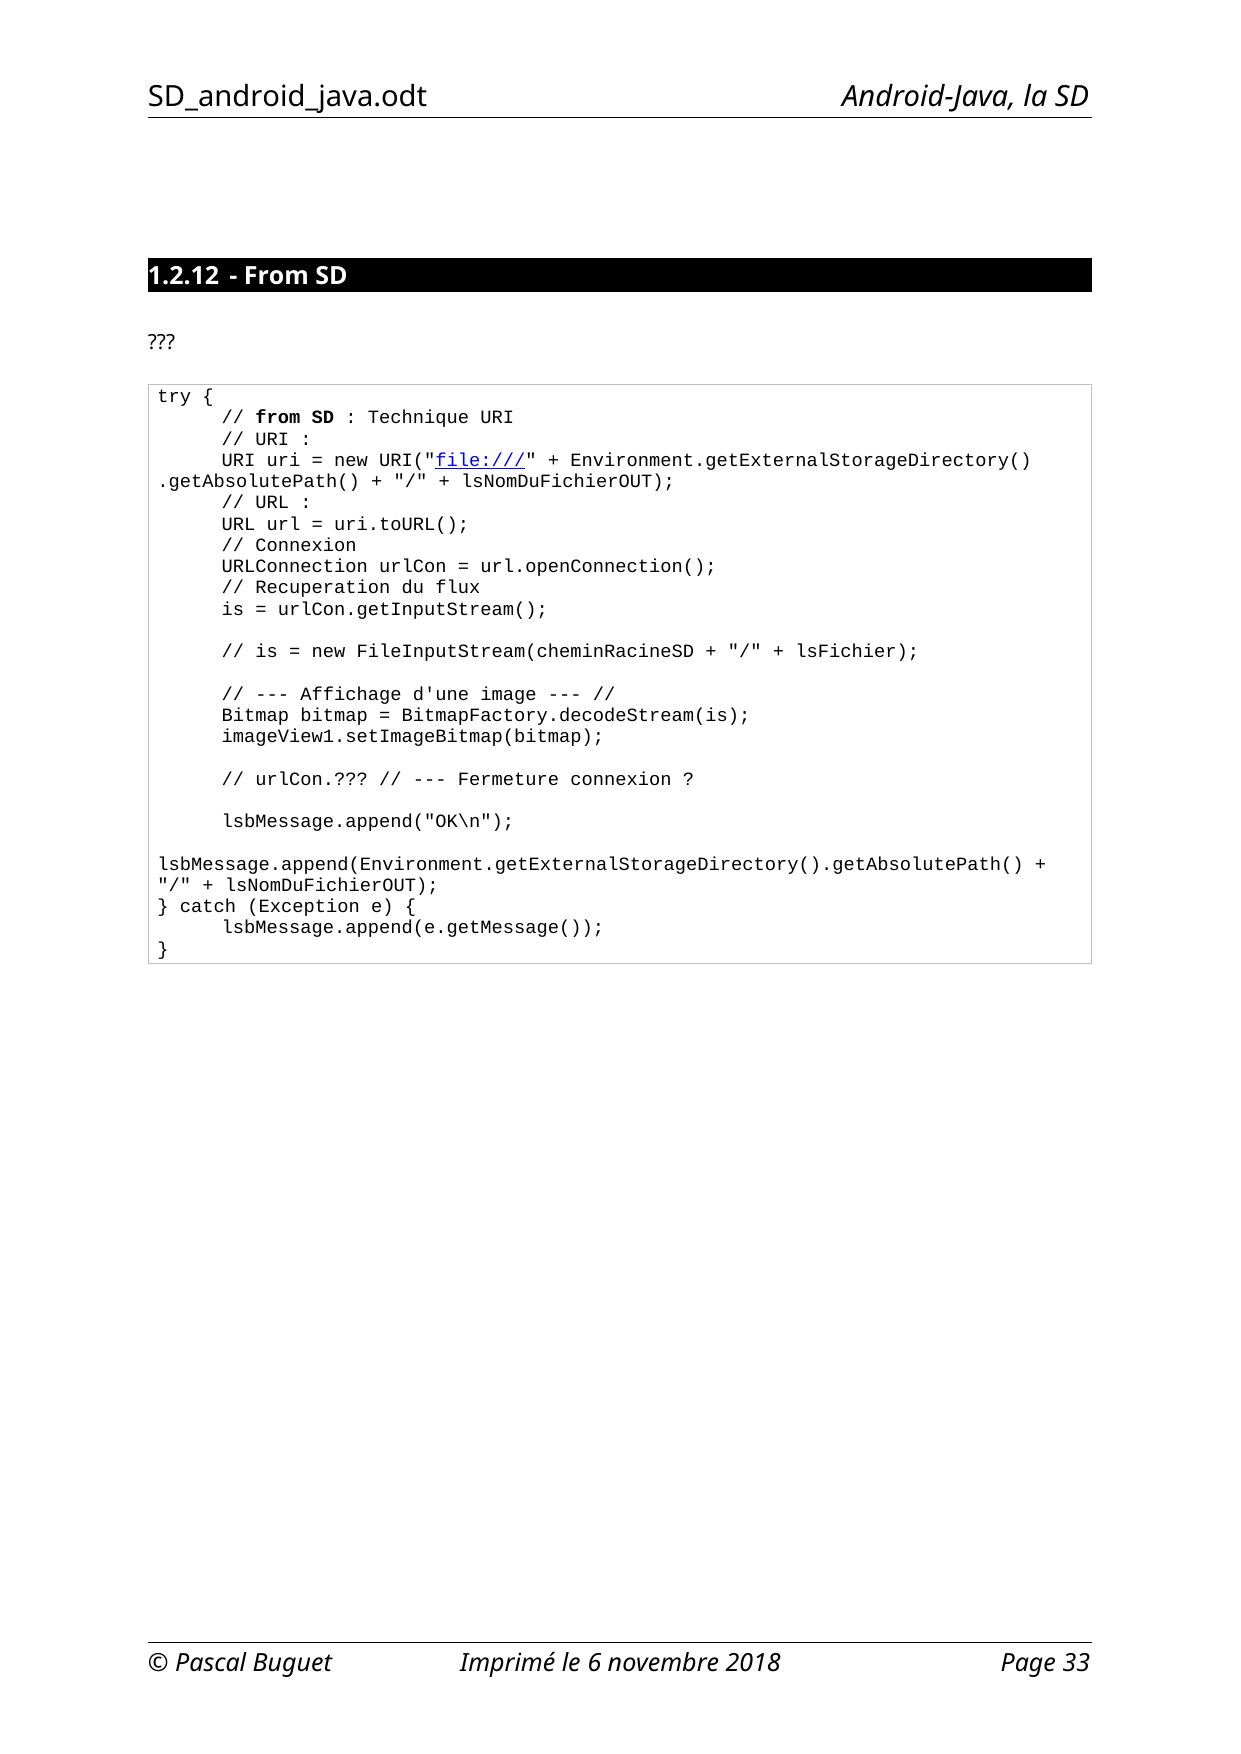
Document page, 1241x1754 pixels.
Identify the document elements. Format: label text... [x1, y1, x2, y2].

text } [149, 936, 1091, 963]
text lsbMessage.append(e.getMessage()); [149, 915, 1091, 936]
text // is = new FileInputStream(cheminRacineSD + "/" + lsFichier); [149, 639, 1091, 660]
text ??? [148, 327, 1092, 355]
text try { [149, 385, 1091, 405]
text // URL : [149, 490, 1091, 511]
text .getAbsolutePath() + "/" + lsNomDuFichierOUT); [149, 469, 1091, 490]
text URLConnection urlCon = url.openConnection(); [149, 554, 1091, 575]
text // URI : [149, 426, 1091, 447]
text // urlCon.??? // --- Fermeture connexion ? [149, 766, 1091, 787]
text lsbMessage.append("OK\n"); [149, 809, 1091, 830]
text lsbMessage.append(Environment.getExternalStorageDirectory().getAbsolutePath() + "/" + lsNomDuFichierOUT); [149, 830, 1091, 894]
text // Connexion [149, 532, 1091, 554]
text URI uri = new URI("file:///" + Environment.getExternalStorageDirectory() [149, 447, 1091, 469]
text // Recuperation du flux [149, 575, 1091, 596]
text } catch (Exception e) { [149, 894, 1091, 915]
subtitle - From SD [148, 258, 1092, 292]
text // --- Affichage d'une image --- // [149, 681, 1091, 702]
text imageView1.setImageBitmap(bitmap); [149, 724, 1091, 745]
text URL url = uri.toURL(); [149, 511, 1091, 532]
text Bitmap bitmap = BitmapFactory.decodeStream(is); [149, 702, 1091, 724]
text // from SD : Technique URI [149, 405, 1091, 426]
text is = urlCon.getInputStream(); [149, 596, 1091, 617]
